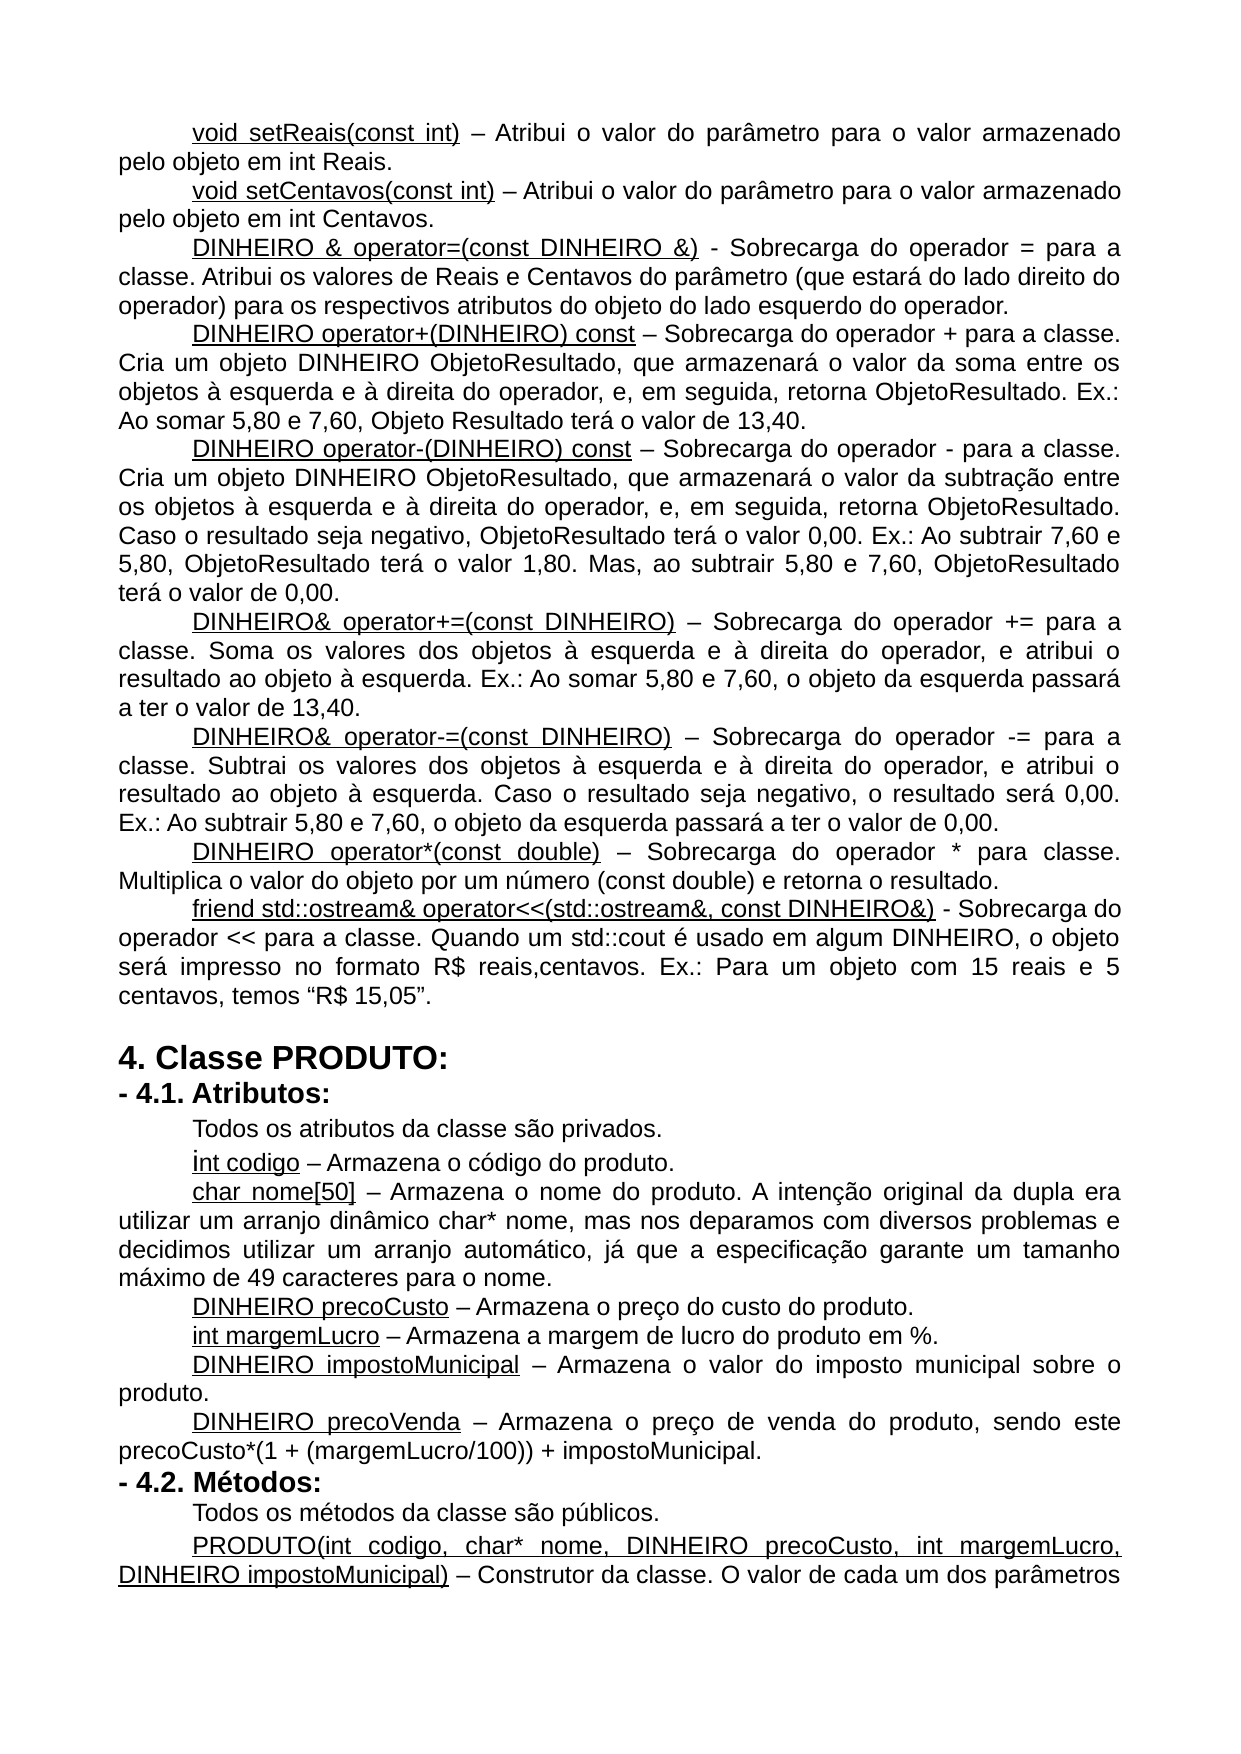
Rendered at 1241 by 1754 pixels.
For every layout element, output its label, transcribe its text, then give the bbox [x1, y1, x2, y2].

text Todos os métodos da classe são públicos. [118, 1498, 1122, 1527]
text DINHEIRO operator-(DINHEIRO) const – Sobrecarga do operador - para a classe. Cria um objeto DINHEIRO ObjetoResultado, que armazenará o valor da subtração entre os objetos à esquerda e à direita do operador, e, em seguida, retorna ObjetoResultado. Caso o resultado seja negativo, ObjetoResultado terá o valor 0,00. Ex.: Ao subtrair 7,60 e 5,80, ObjetoResultado terá o valor 1,80. Mas, ao subtrair 5,80 e 7,60, ObjetoResultado terá o valor de 0,00. [118, 434, 1122, 607]
text PRODUTO(int codigo, char* nome, DINHEIRO precoCusto, int margemLucro, DINHEIRO impostoMunicipal) – Construtor da classe. O valor de cada um dos parâmetros [118, 1527, 1122, 1589]
text DINHEIRO impostoMunicipal – Armazena o valor do imposto municipal sobre o produto. [118, 1350, 1122, 1407]
text DINHEIRO operator*(const double) – Sobrecarga do operador * para classe. Multiplica o valor do objeto por um número (const double) e retorna o resultado. [118, 837, 1122, 894]
text DINHEIRO& operator-=(const DINHEIRO) – Sobrecarga do operador -= para a classe. Subtrai os valores dos objetos à esquerda e à direita do operador, e atribui o resultado ao objeto à esquerda. Caso o resultado seja negativo, o resultado será 0,00. Ex.: Ao subtrair 5,80 e 7,60, o objeto da esquerda passará a ter o valor de 0,00. [118, 722, 1122, 837]
text friend std::ostream& operator<<(std::ostream&, const DINHEIRO&) - Sobrecarga do operador << para a classe. Quando um std::cout é usado em algum DINHEIRO, o objeto será impresso no formato R$ reais,centavos. Ex.: Para um objeto com 15 reais e 5 centavos, temos “R$ 15,05”. [118, 894, 1122, 1009]
text DINHEIRO & operator=(const DINHEIRO &) - Sobrecarga do operador = para a classe. Atribui os valores de Reais e Centavos do parâmetro (que estará do lado direito do operador) para os respectivos atributos do objeto do lado esquerdo do operador. [118, 233, 1122, 319]
text - 4.1. Atributos: [118, 1077, 1122, 1110]
text DINHEIRO precoCusto – Armazena o preço do custo do produto. [118, 1292, 1122, 1321]
text void setCentavos(const int) – Atribui o valor do parâmetro para o valor armazenado pelo objeto em int Centavos. [118, 176, 1122, 233]
text char nome[50] – Armazena o nome do produto. A intenção original da dupla era utilizar um arranjo dinâmico char* nome, mas nos deparamos com diversos problemas e decidimos utilizar um arranjo automático, já que a especificação garante um tamanho máximo de 49 caracteres para o nome. [118, 1177, 1122, 1292]
text 4. Classe PRODUTO: [118, 1038, 1122, 1077]
text void setReais(const int) – Atribui o valor do parâmetro para o valor armazenado pelo objeto em int Reais. [118, 118, 1122, 176]
text DINHEIRO& operator+=(const DINHEIRO) – Sobrecarga do operador += para a classe. Soma os valores dos objetos à esquerda e à direita do operador, e atribui o resultado ao objeto à esquerda. Ex.: Ao somar 5,80 e 7,60, o objeto da esquerda passará a ter o valor de 13,40. [118, 607, 1122, 722]
text int codigo – Armazena o código do produto. [118, 1144, 1122, 1177]
text - 4.2. Métodos: [118, 1465, 1122, 1498]
text DINHEIRO precoVenda – Armazena o preço de venda do produto, sendo este precoCusto*(1 + (margemLucro/100)) + impostoMunicipal. [118, 1407, 1122, 1465]
text Todos os atributos da classe são privados. [118, 1110, 1122, 1144]
text int margemLucro – Armazena a margem de lucro do produto em %. [118, 1321, 1122, 1350]
text DINHEIRO operator+(DINHEIRO) const – Sobrecarga do operador + para a classe. Cria um objeto DINHEIRO ObjetoResultado, que armazenará o valor da soma entre os objetos à esquerda e à direita do operador, e, em seguida, retorna ObjetoResultado. Ex.: Ao somar 5,80 e 7,60, Objeto Resultado terá o valor de 13,40. [118, 319, 1122, 434]
